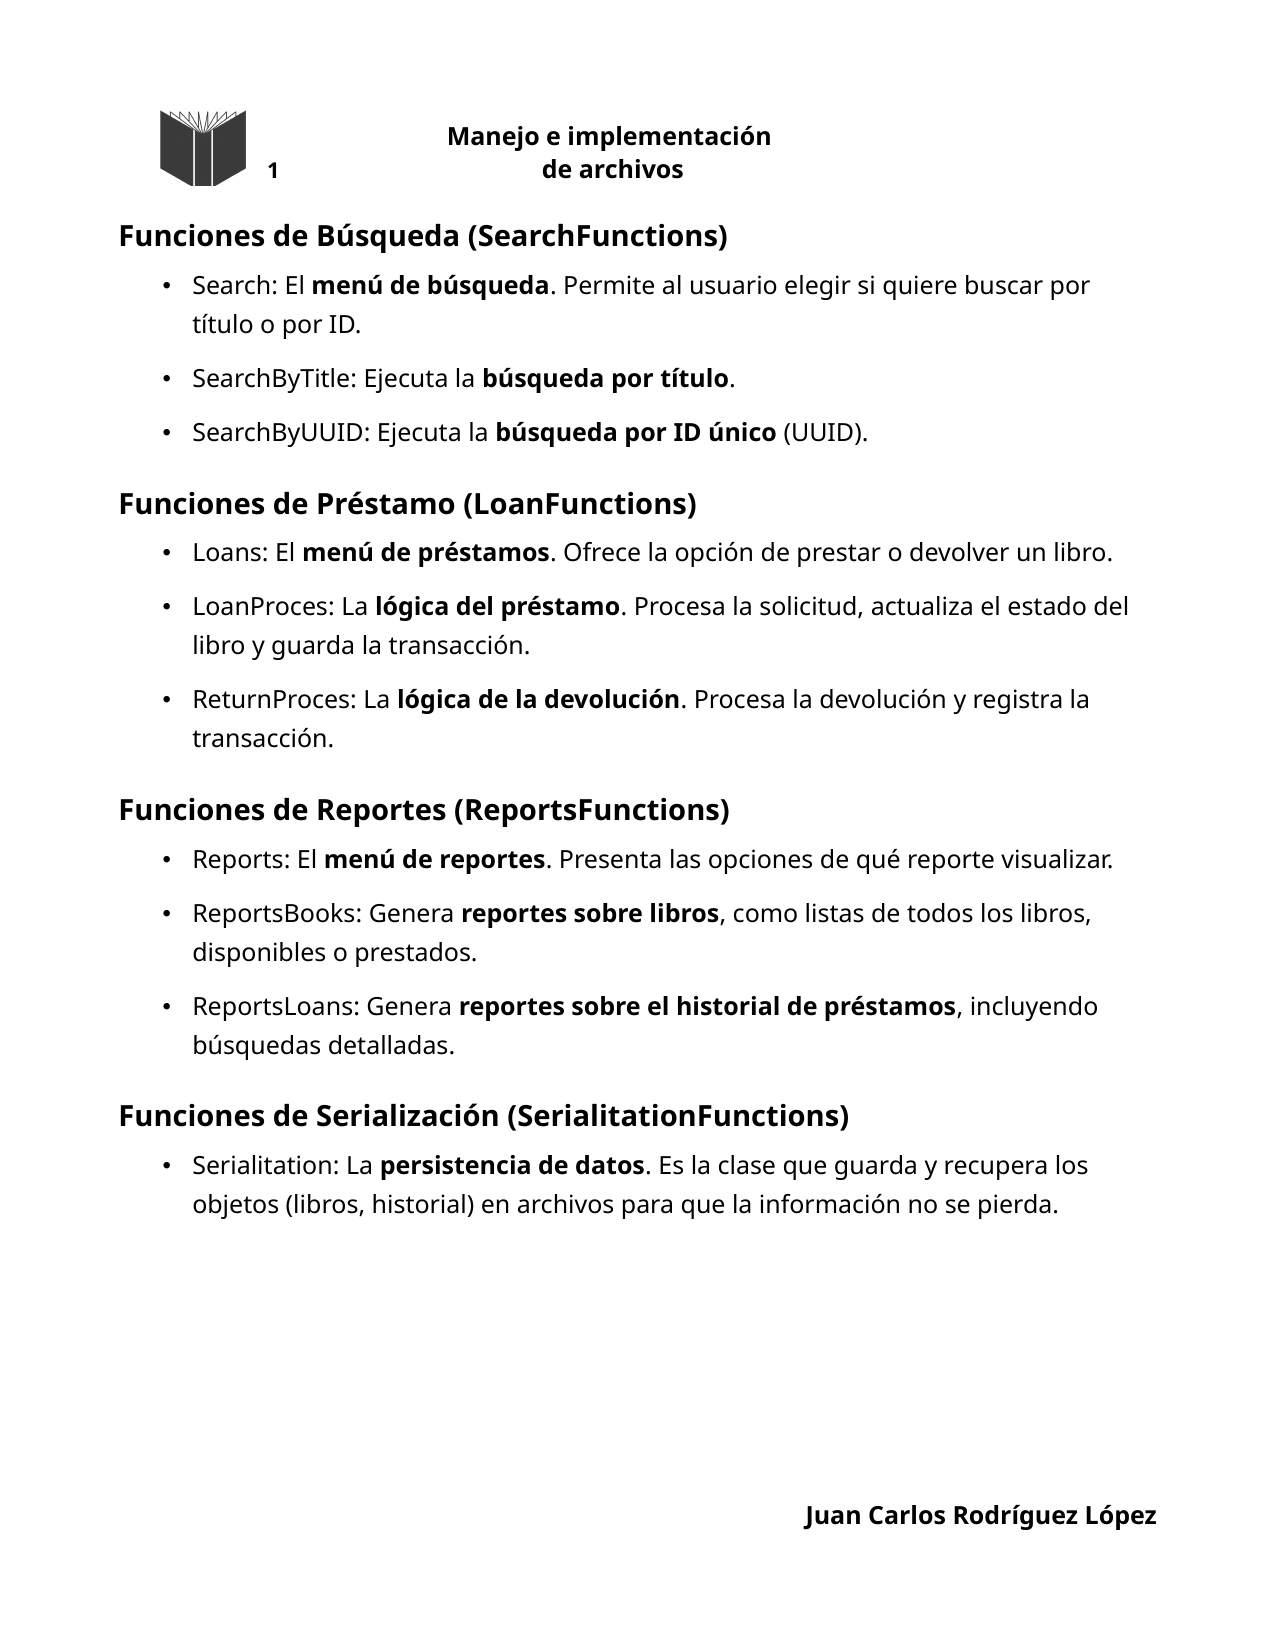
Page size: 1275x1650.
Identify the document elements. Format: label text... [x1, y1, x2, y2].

subtitle Funciones de Búsqueda (SearchFunctions) [118, 216, 1157, 255]
list SearchByUUID: Ejecuta la búsqueda por ID único (UUID). [162, 414, 1157, 449]
list Search: El menú de búsqueda. Permite al usuario elegir si quiere buscar por título o por ID. [162, 268, 1157, 341]
list Loans: El menú de préstamos. Ofrece la opción de prestar o devolver un libro. [162, 535, 1157, 569]
picture [136, 107, 264, 186]
subtitle Funciones de Préstamo (LoanFunctions) [118, 483, 1157, 523]
list Serialitation: La persistencia de datos. Es la clase que guarda y recupera los objetos (libros, historial) en archivos para que la información no se pierda. [162, 1148, 1157, 1221]
list LoanProces: La lógica del préstamo. Procesa la solicitud, actualiza el estado del libro y guarda la transacción. [162, 589, 1157, 662]
list Reports: El menú de reportes. Presenta las opciones de qué reporte visualizar. [162, 841, 1157, 876]
subtitle Funciones de Serialización (SerialitationFunctions) [118, 1096, 1157, 1135]
list ReportsLoans: Genera reportes sobre el historial de préstamos, incluyendo búsquedas detalladas. [162, 988, 1157, 1061]
list ReportsBooks: Genera reportes sobre libros, como listas de todos los libros, disponibles o prestados. [162, 895, 1157, 968]
list ReturnProces: La lógica de la devolución. Procesa la devolución y registra la transacción. [162, 682, 1157, 755]
list SearchByTitle: Ejecuta la búsqueda por título. [162, 361, 1157, 395]
subtitle Funciones de Reportes (ReportsFunctions) [118, 789, 1157, 829]
